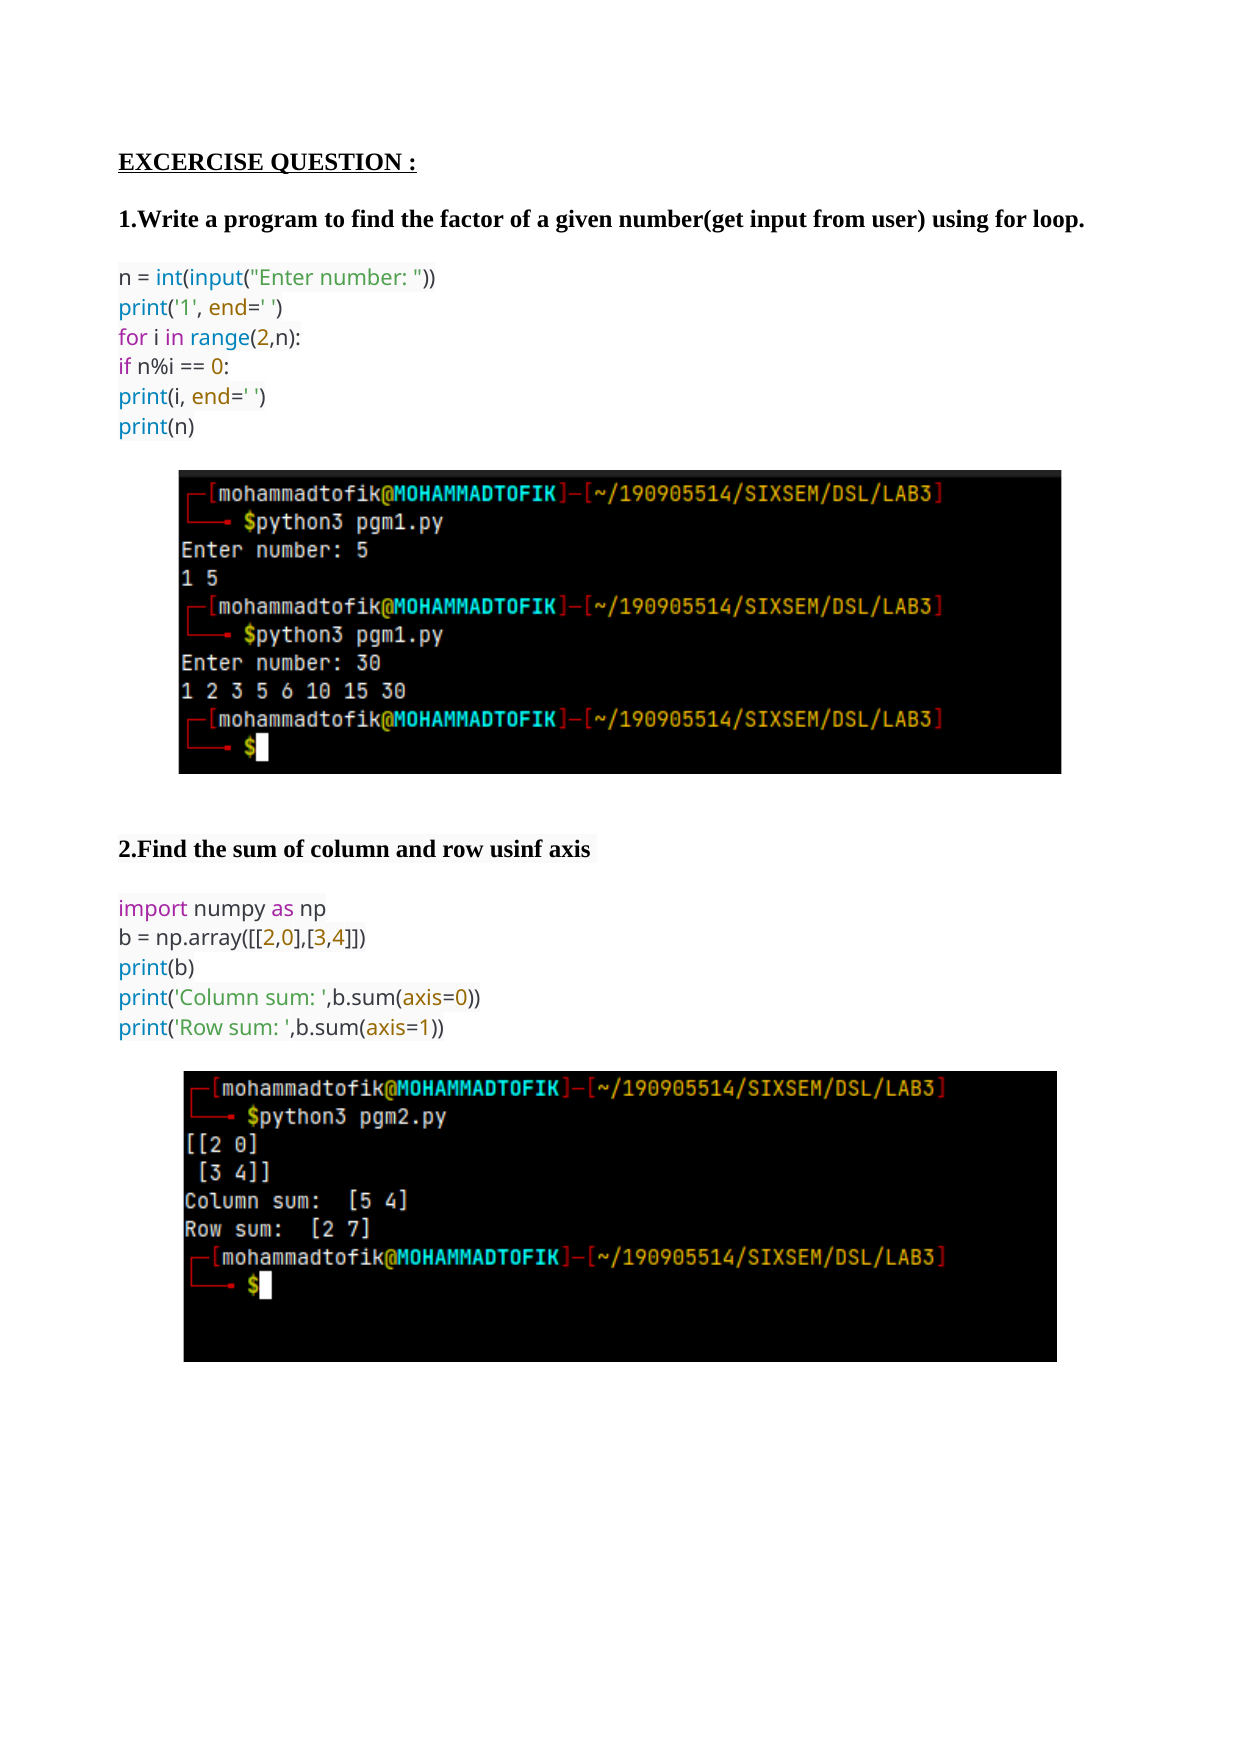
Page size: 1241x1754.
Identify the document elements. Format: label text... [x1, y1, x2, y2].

text import numpy as np [118, 892, 1122, 922]
text print('Row sum: ',b.sum(axis=1)) [118, 1012, 1122, 1041]
text b = np.array([[2,0],[3,4]]) [118, 922, 1122, 952]
text for i in range(2,n): [118, 321, 1122, 351]
text print('1', end=' ') [118, 292, 1122, 321]
text print(n) [118, 411, 1122, 441]
text 1.Write a program to find the factor of a given number(get input from user) using for loop. [118, 204, 1122, 233]
text print(b) [118, 952, 1122, 982]
picture [178, 470, 1062, 774]
text 2.Find the sum of column and row usinf axis [118, 833, 1122, 863]
text n = int(input("Enter number: ")) [118, 262, 1122, 292]
text EXCERCISE QUESTION : [118, 147, 1122, 176]
picture [183, 1071, 1057, 1362]
text if n%i == 0: [118, 351, 1122, 381]
text print('Column sum: ',b.sum(axis=0)) [118, 982, 1122, 1012]
text print(i, end=' ') [118, 381, 1122, 411]
